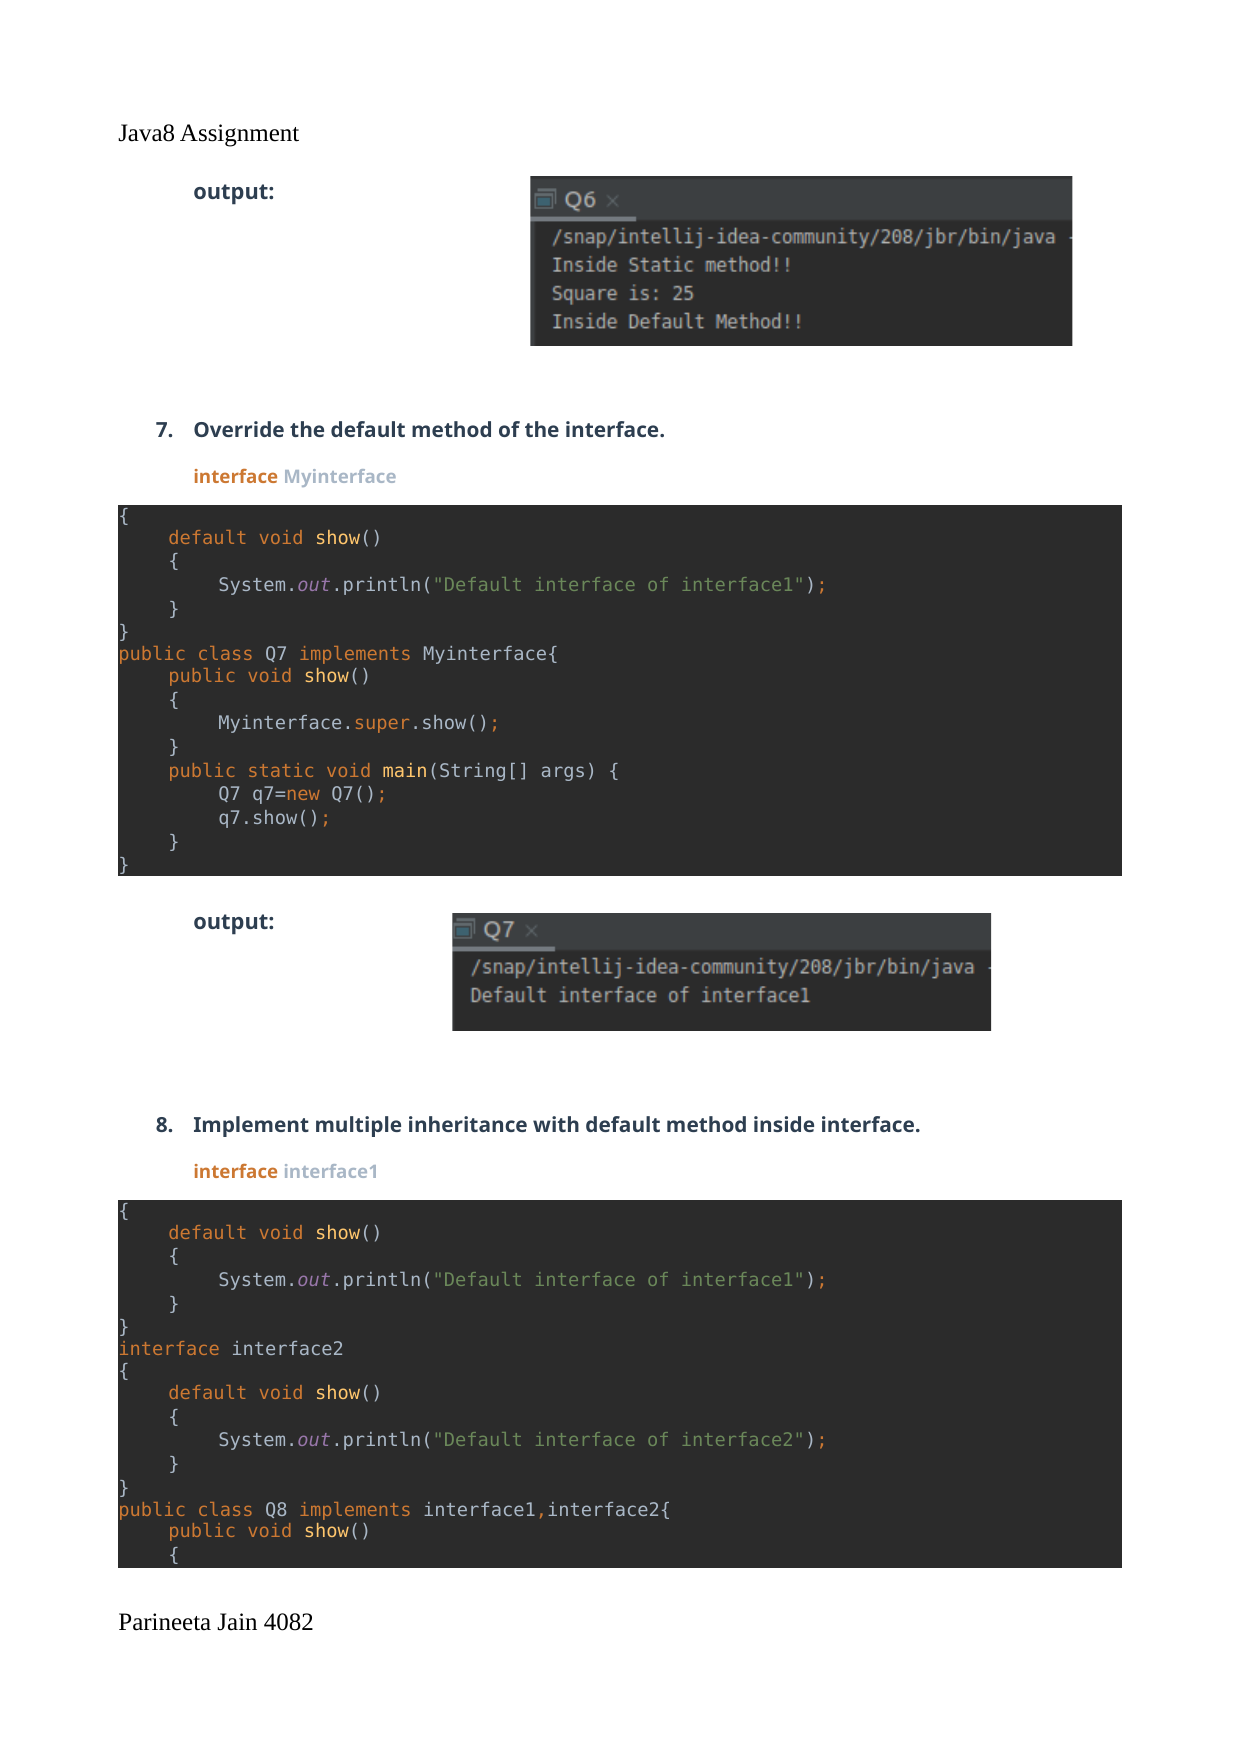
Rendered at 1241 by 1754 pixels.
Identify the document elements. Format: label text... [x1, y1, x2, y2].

list interface interface1 [156, 1159, 1122, 1184]
list interface Myinterface [156, 464, 1122, 489]
list [1073, 176, 1122, 206]
picture [452, 913, 992, 1031]
text { [118, 689, 1122, 712]
text default void show() [118, 527, 1122, 550]
text } [118, 1477, 1122, 1498]
text public class Q7 implements Myinterface{ [118, 643, 1122, 665]
text public void show() [118, 1520, 1122, 1544]
text } [118, 736, 1122, 760]
text } [118, 1316, 1122, 1338]
list output: [156, 176, 530, 206]
text { [118, 1200, 1122, 1222]
text { [118, 1360, 1122, 1382]
text } [118, 621, 1122, 643]
list Implement multiple inheritance with default method inside interface. [156, 1111, 1122, 1139]
text System.out.println("Default interface of interface1"); [118, 574, 1122, 598]
text public class Q8 implements interface1,interface2{ [118, 1498, 1122, 1520]
text } [118, 831, 1122, 854]
text System.out.println("Default interface of interface1"); [118, 1269, 1122, 1293]
list output: [156, 906, 1122, 935]
text } [118, 598, 1122, 621]
text System.out.println("Default interface of interface2"); [118, 1429, 1122, 1453]
text default void show() [118, 1222, 1122, 1246]
list Override the default method of the interface. [156, 416, 1122, 444]
text { [118, 1406, 1122, 1429]
text { [118, 1544, 1122, 1568]
text q7.show(); [118, 807, 1122, 831]
text Q7 q7=new Q7(); [118, 783, 1122, 807]
text public void show() [118, 665, 1122, 689]
text default void show() [118, 1382, 1122, 1406]
text Myinterface.super.show(); [118, 712, 1122, 736]
text } [118, 854, 1122, 876]
text { [118, 1246, 1122, 1269]
text } [118, 1293, 1122, 1316]
text { [118, 505, 1122, 527]
text interface interface2 [118, 1338, 1122, 1360]
text { [118, 550, 1122, 574]
text public static void main(String[] args) { [118, 760, 1122, 783]
text } [118, 1453, 1122, 1477]
picture [530, 176, 1073, 346]
